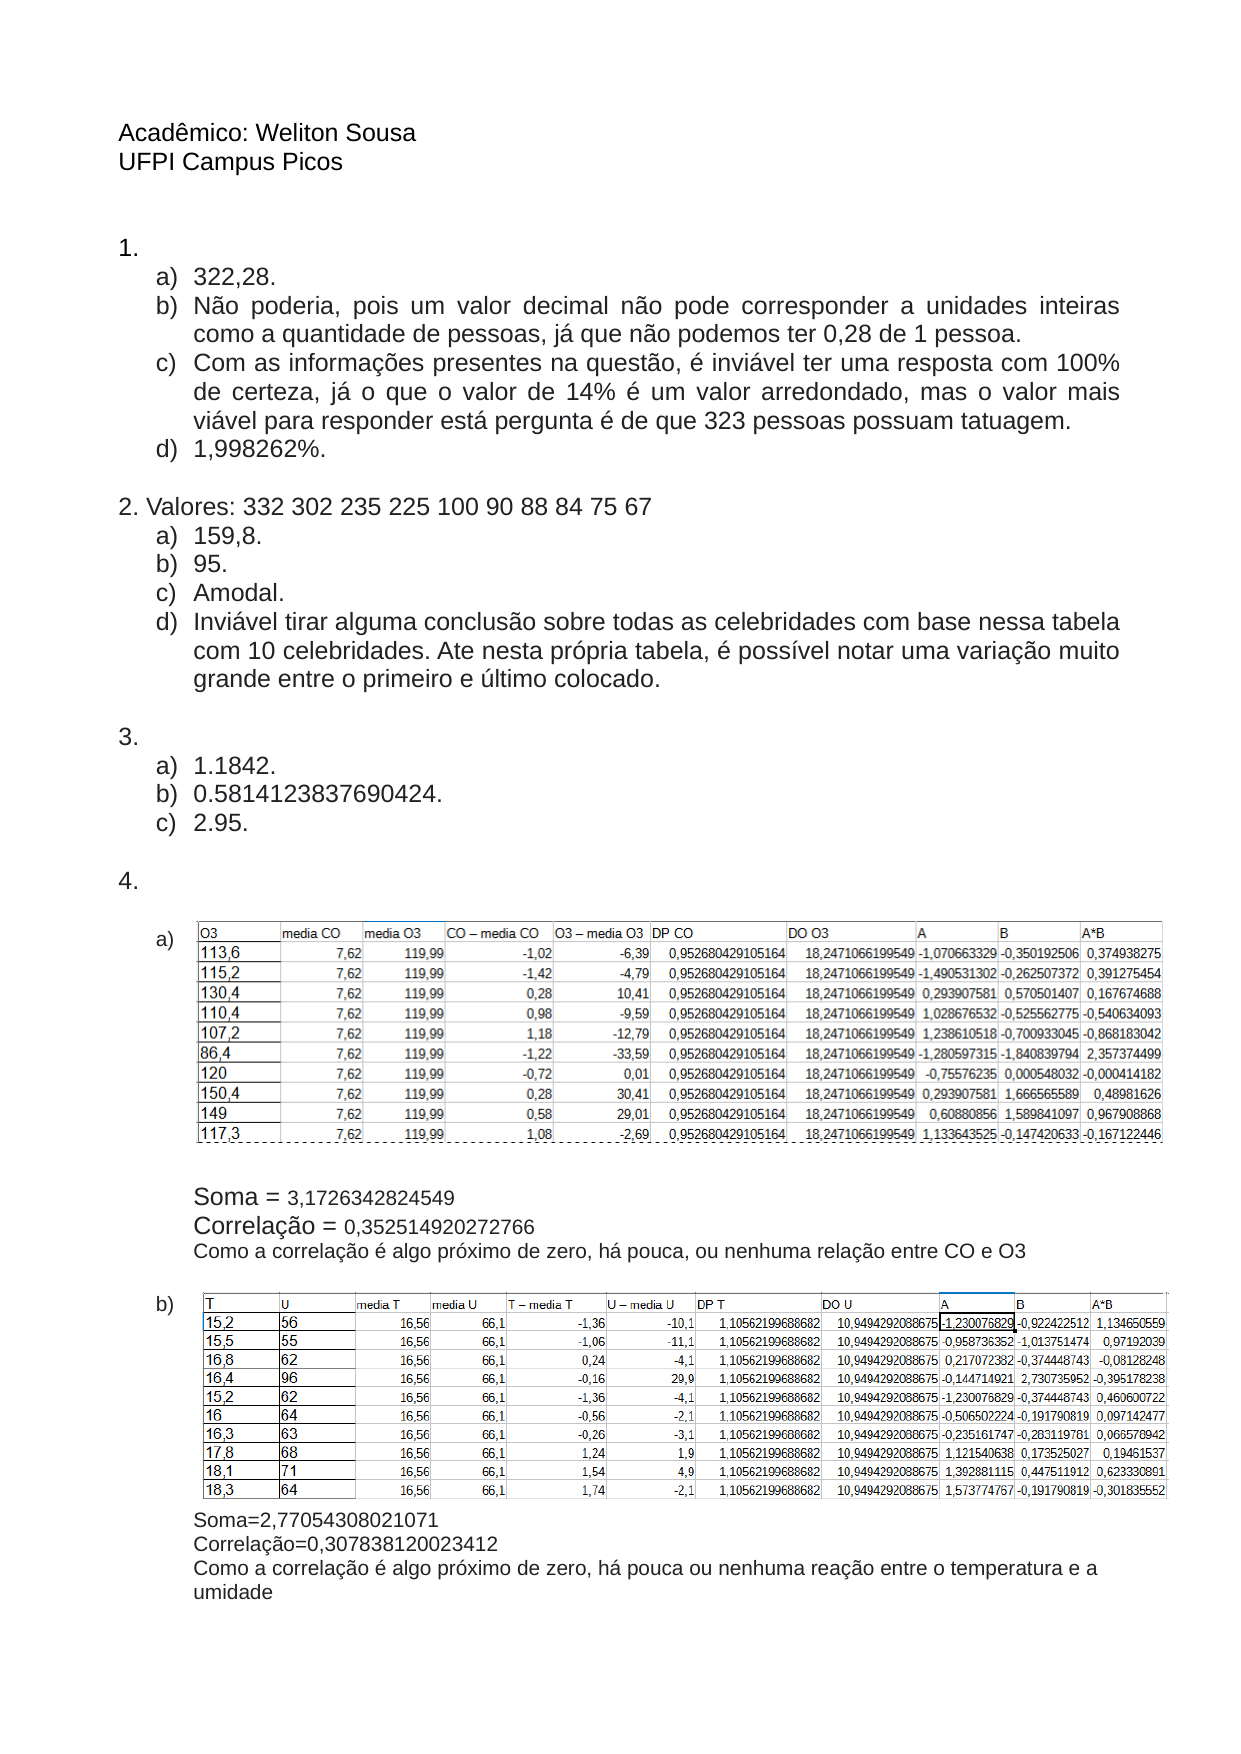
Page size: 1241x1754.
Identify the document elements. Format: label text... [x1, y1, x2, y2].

picture [196, 921, 1163, 1143]
list 322,28. [156, 262, 1122, 291]
text 3. [118, 722, 1122, 751]
picture [202, 1292, 1169, 1499]
list 0.5814123837690424. [156, 779, 1122, 808]
list 1,998262%. [156, 434, 1122, 463]
list Não poderia, pois um valor decimal não pode corresponder a unidades inteiras como a quantidade de pessoas, já que não podemos ter 0,28 de 1 pessoa. [156, 291, 1122, 348]
text Acadêmico: Weliton Sousa UFPI Campus Picos [118, 118, 1122, 176]
list Soma=2,77054308021071 Correlação=0,307838120023412 Como a correlação é algo próximo de zero, há pouca ou nenhuma reação entre o temperatura e a umidade [156, 1292, 1122, 1603]
list 95. [156, 549, 1122, 578]
list 2.95. [156, 808, 1122, 837]
list 159,8. [156, 521, 1122, 549]
text 1. [118, 233, 1122, 262]
list Com as informações presentes na questão, é inviável ter uma resposta com 100% de certeza, já o que o valor de 14% é um valor arredondado, mas o valor mais viável para responder está pergunta é de que 323 pessoas possuam tatuagem. [156, 348, 1122, 434]
list 1.1842. [156, 751, 1122, 779]
text 2. Valores: 332 302 235 225 100 90 88 84 75 67 [118, 492, 1122, 521]
list Soma = 3,1726342824549 Correlação = 0,352514920272766 Como a correlação é algo próximo de zero, há pouca, ou nenhuma relação entre CO e O3 [156, 923, 1122, 1292]
list Inviável tirar alguma conclusão sobre todas as celebridades com base nessa tabela com 10 celebridades. Ate nesta própria tabela, é possível notar uma variação muito grande entre o primeiro e último colocado. [156, 607, 1122, 693]
list Amodal. [156, 578, 1122, 607]
text 4. [118, 866, 1122, 894]
